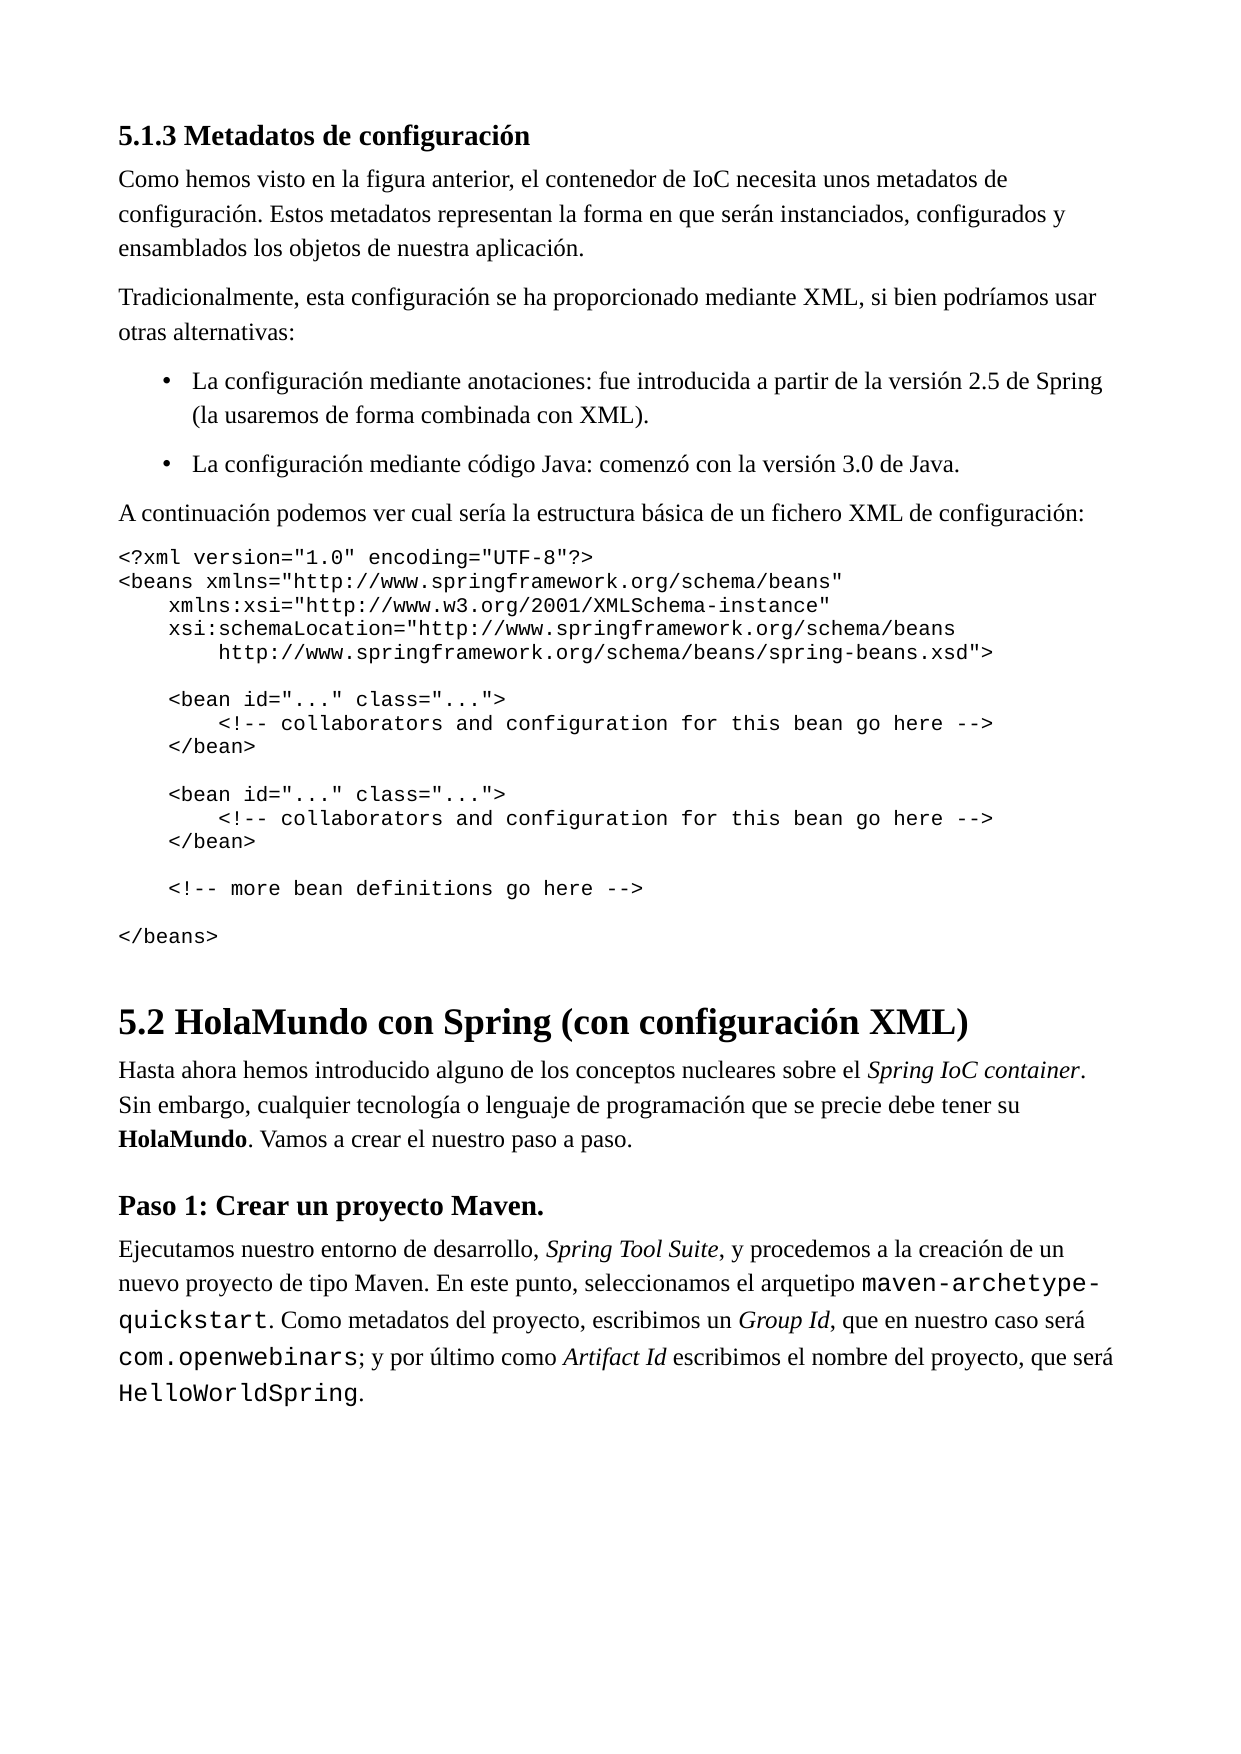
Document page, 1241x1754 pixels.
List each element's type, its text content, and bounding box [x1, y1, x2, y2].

text http://www.springframework.org/schema/beans/spring-beans.xsd"> [118, 642, 1122, 666]
text <?xml version="1.0" encoding="UTF-8"?> [118, 547, 1122, 571]
text xsi:schemaLocation="http://www.springframework.org/schema/beans [118, 618, 1122, 642]
text <beans xmlns="http://www.springframework.org/schema/beans" [118, 571, 1122, 595]
text </bean> [118, 831, 1122, 855]
subtitle 5.2 HolaMundo con Spring (con configuración XML) [118, 1000, 1122, 1043]
list La configuración mediante código Java: comenzó con la versión 3.0 de Java. [162, 449, 1122, 478]
subtitle Paso 1: Crear un proyecto Maven. [118, 1188, 1122, 1221]
text Ejecutamos nuestro entorno de desarrollo, Spring Tool Suite, y procedemos a la creación de un nuevo proyecto de tipo Maven. En este punto, seleccionamos el arquetipo maven-archetype-quickstart. Como metadatos del proyecto, escribimos un Group Id, que en nuestro caso será com.openwebinars; y por último como Artifact Id escribimos el nombre del proyecto, que será HelloWorldSpring. [118, 1234, 1122, 1409]
text Tradicionalmente, esta configuración se ha proporcionado mediante XML, si bien podríamos usar otras alternativas: [118, 282, 1122, 345]
text xmlns:xsi="http://www.w3.org/2001/XMLSchema-instance" [118, 595, 1122, 618]
text <!-- more bean definitions go here --> [118, 878, 1122, 902]
subtitle 5.1.3 Metadatos de configuración [118, 118, 1122, 152]
text </beans> [118, 926, 1122, 949]
text <!-- collaborators and configuration for this bean go here --> [118, 807, 1122, 831]
text <!-- collaborators and configuration for this bean go here --> [118, 713, 1122, 737]
text <bean id="..." class="..."> [118, 784, 1122, 807]
text <bean id="..." class="..."> [118, 689, 1122, 713]
list La configuración mediante anotaciones: fue introducida a partir de la versión 2.5 de Spring (la usaremos de forma combinada con XML). [162, 366, 1122, 429]
text A continuación podemos ver cual sería la estructura básica de un fichero XML de configuración: [118, 498, 1122, 527]
text Hasta ahora hemos introducido alguno de los conceptos nucleares sobre el Spring IoC container. Sin embargo, cualquier tecnología o lenguaje de programación que se precie debe tener su HolaMundo. Vamos a crear el nuestro paso a paso. [118, 1055, 1122, 1153]
text </bean> [118, 737, 1122, 760]
text Como hemos visto en la figura anterior, el contenedor de IoC necesita unos metadatos de configuración. Estos metadatos representan la forma en que serán instanciados, configurados y ensamblados los objetos de nuestra aplicación. [118, 164, 1122, 262]
